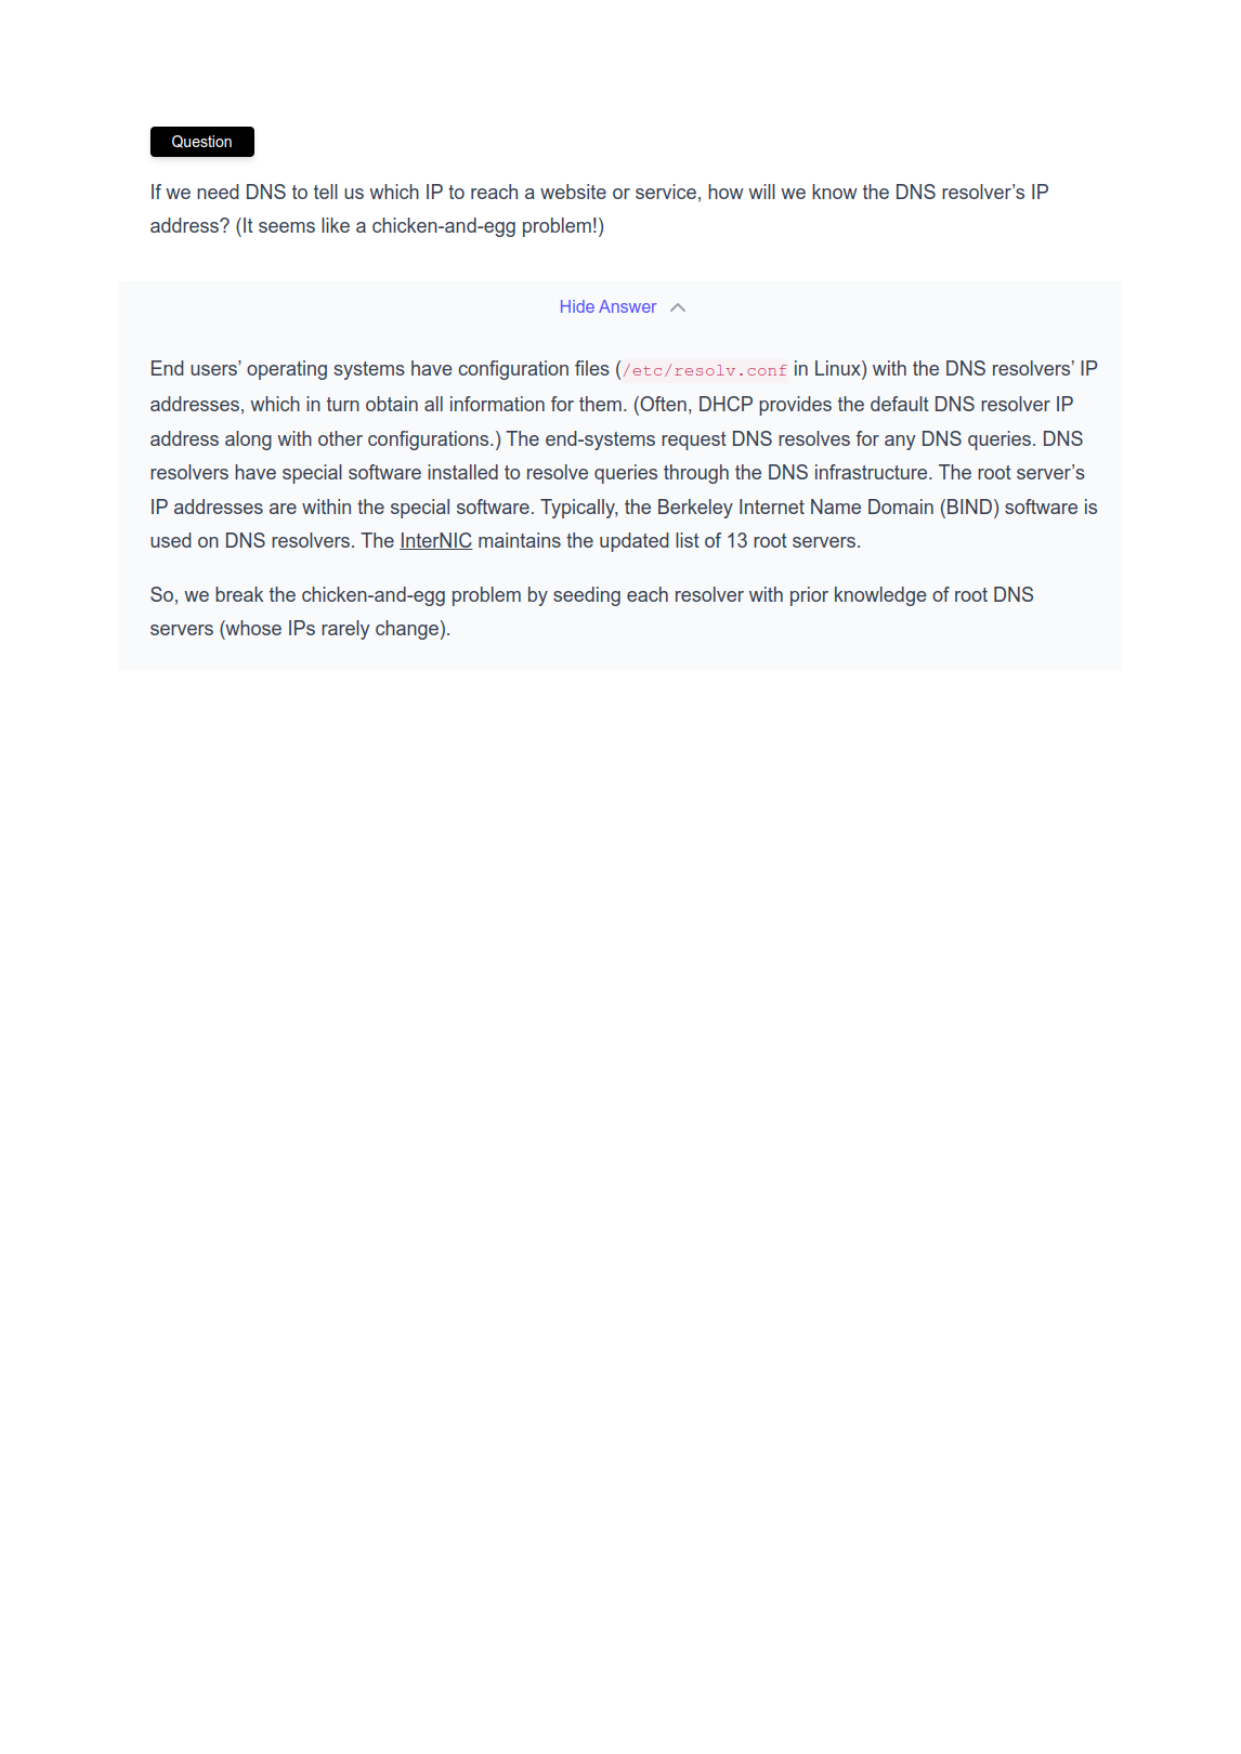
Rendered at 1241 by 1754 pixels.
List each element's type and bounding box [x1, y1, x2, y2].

picture [118, 118, 1123, 670]
